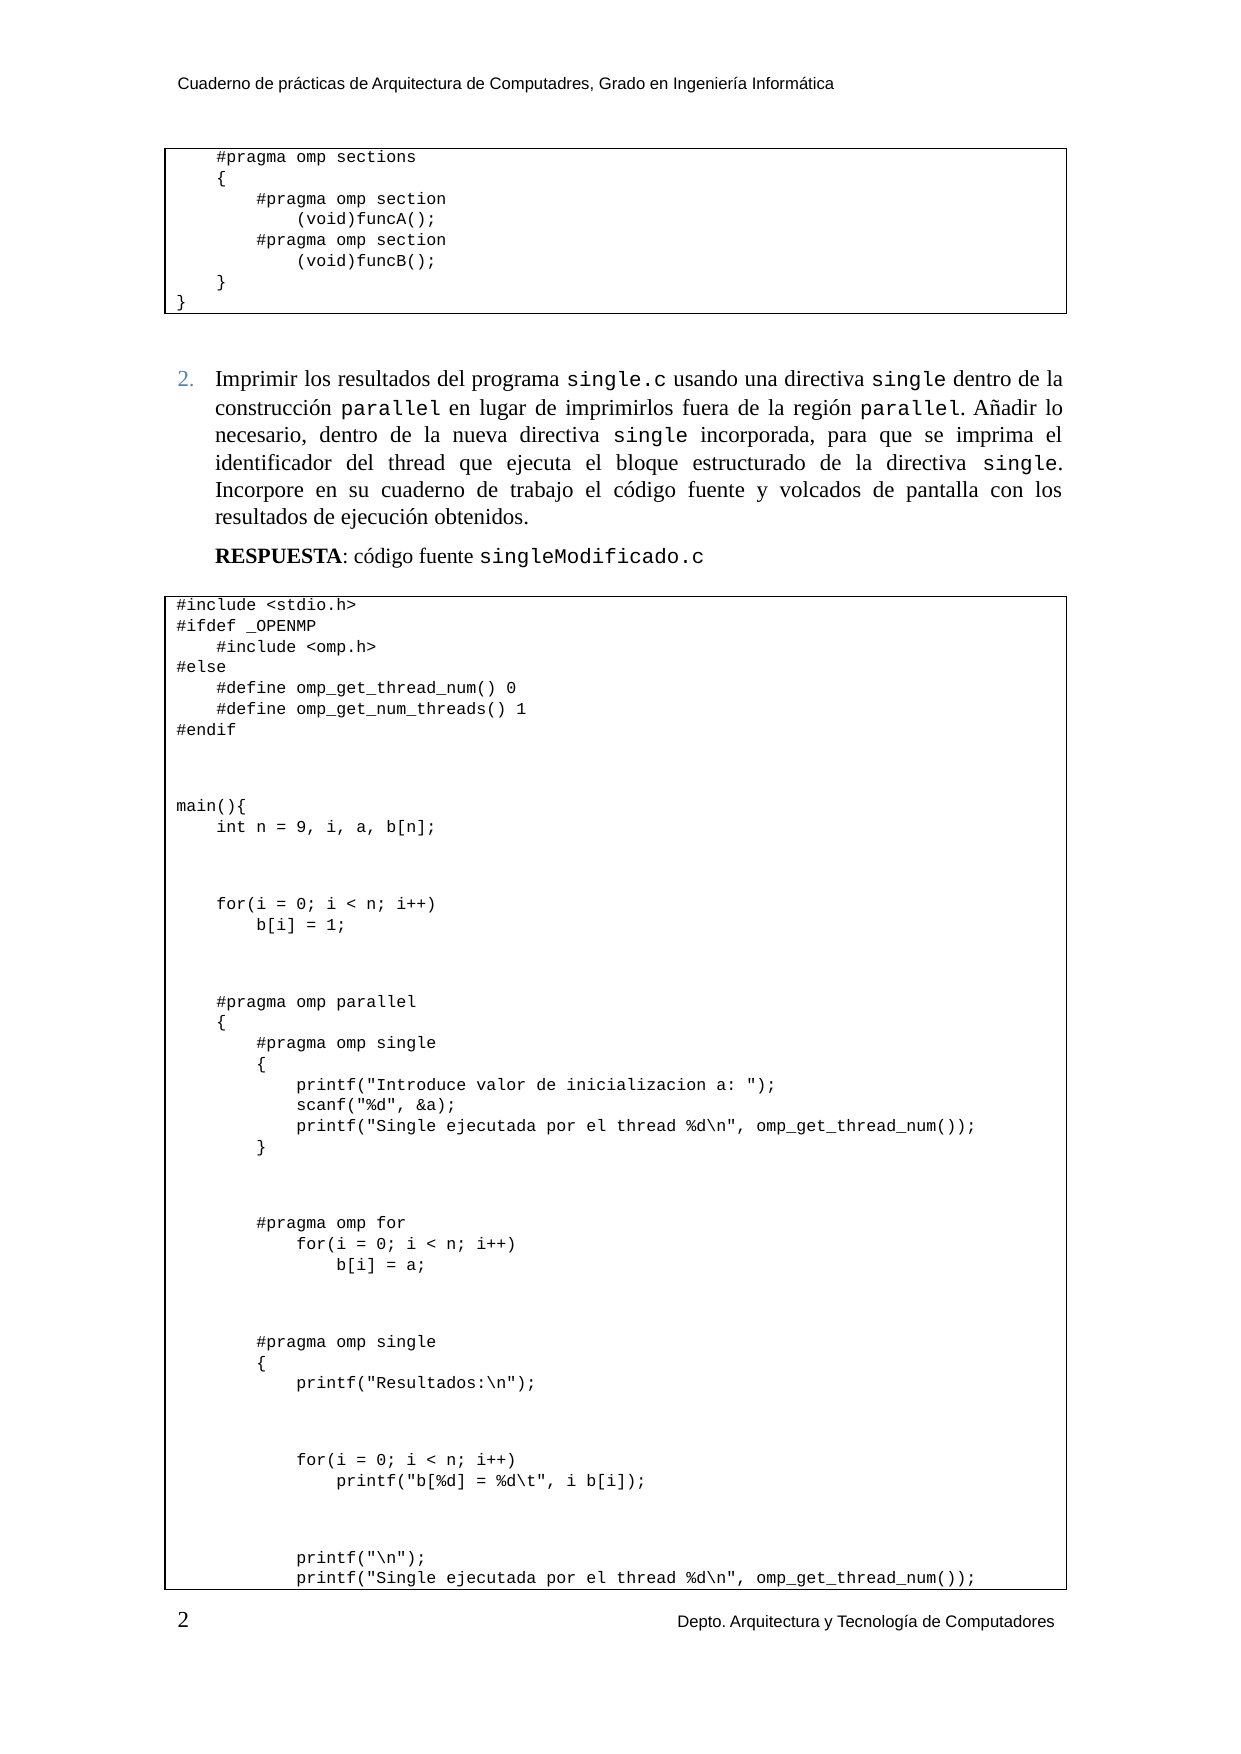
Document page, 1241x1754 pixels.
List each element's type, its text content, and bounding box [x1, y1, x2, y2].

list Imprimir los resultados del programa single.c usando una directiva single dentro de la construcción parallel en lugar de imprimirlos fuera de la región parallel. Añadir lo necesario, dentro de la nueva directiva single incorporada, para que se imprima el identificador del thread que ejecuta el bloque estructurado de la directiva single. Incorpore en su cuaderno de trabajo el código fuente y volcados de pantalla con los resultados de ejecución obtenidos. [177, 365, 1063, 529]
table_header #pragma omp sections { #pragma omp section (void)funcA(); #pragma omp section (void)funcB(); } } [166, 149, 1066, 313]
table_header #include <stdio.h> #ifdef _OPENMP #include <omp.h> #else #define omp_get_thread_num() 0 #define omp_get_num_threads() 1 #endif main(){ int n = 9, i, a, b[n]; for(i = 0; i < n; i++) b[i] = 1; #pragma omp parallel { #pragma omp single { printf("Introduce valor de inicializacion a: "); scanf("%d", &a); printf("Single ejecutada por el thread %d\n", omp_get_thread_num()); } #pragma omp for for(i = 0; i < n; i++) b[i] = a; #pragma omp single { printf("Resultados:\n"); for(i = 0; i < n; i++) printf("b[%d] = %d\t", i b[i]); printf("\n"); printf("Single ejecutada por el thread %d\n", omp_get_thread_num()); [166, 597, 1066, 1589]
text RESPUESTA: código fuente singleModificado.c [215, 542, 1063, 569]
